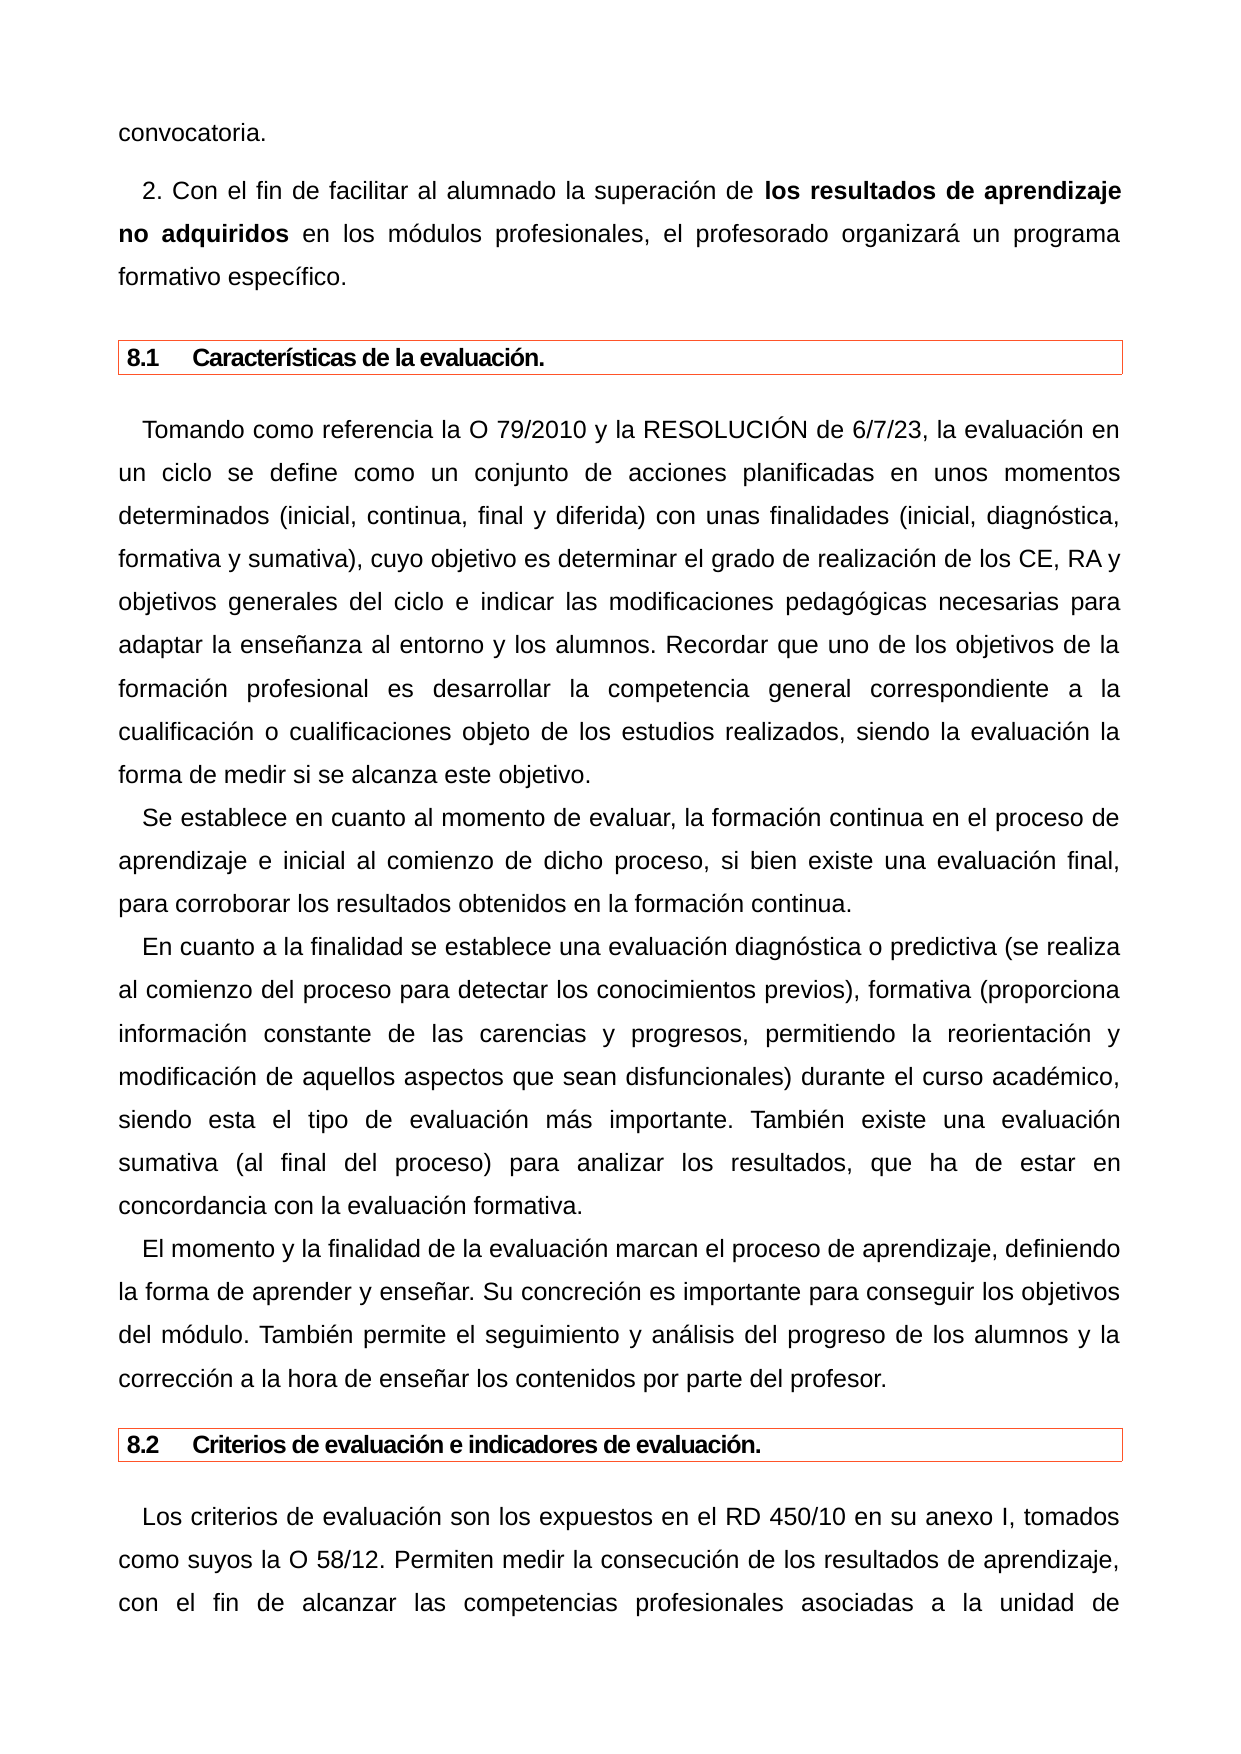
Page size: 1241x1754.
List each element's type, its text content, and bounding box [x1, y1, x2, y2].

text Tomando como referencia la O 79/2010 y la RESOLUCIÓN de 6/7/23, la evaluación en un ciclo se define como un conjunto de acciones planificadas en unos momentos determinados (inicial, continua, final y diferida) con unas finalidades (inicial, diagnóstica, formativa y sumativa), cuyo objetivo es determinar el grado de realización de los CE, RA y objetivos generales del ciclo e indicar las modificaciones pedagógicas necesarias para adaptar la enseñanza al entorno y los alumnos. Recordar que uno de los objetivos de la formación profesional es desarrollar la competencia general correspondiente a la cualificación o cualificaciones objeto de los estudios realizados, siendo la evaluación la forma de medir si se alcanza este objetivo. [118, 415, 1122, 789]
text Se establece en cuanto al momento de evaluar, la formación continua en el proceso de aprendizaje e inicial al comienzo de dicho proceso, si bien existe una evaluación final, para corroborar los resultados obtenidos en la formación continua. [118, 803, 1122, 918]
text El momento y la finalidad de la evaluación marcan el proceso de aprendizaje, definiendo la forma de aprender y enseñar. Su concreción es importante para conseguir los objetivos del módulo. También permite el seguimiento y análisis del progreso de los alumnos y la corrección a la hora de enseñar los contenidos por parte del profesor. [118, 1234, 1122, 1392]
text En cuanto a la finalidad se establece una evaluación diagnóstica o predictiva (se realiza al comienzo del proceso para detectar los conocimientos previos), formativa (proporciona información constante de las carencias y progresos, permitiendo la reorientación y modificación de aquellos aspectos que sean disfuncionales) durante el curso académico, siendo esta el tipo de evaluación más importante. También existe una evaluación sumativa (al final del proceso) para analizar los resultados, que ha de estar en concordancia con la evaluación formativa. [118, 932, 1122, 1220]
text convocatoria. [118, 118, 1122, 147]
subtitle Características de la evaluación. [119, 341, 1122, 374]
text 2. Con el fin de facilitar al alumnado la superación de los resultados de aprendizaje no adquiridos en los módulos profesionales, el profesorado organizará un programa formativo específico. [118, 176, 1122, 291]
text Los criterios de evaluación son los expuestos en el RD 450/10 en su anexo I, tomados como suyos la O 58/12. Permiten medir la consecución de los resultados de aprendizaje, con el fin de alcanzar las competencias profesionales asociadas a la unidad de [118, 1502, 1122, 1617]
subtitle Criterios de evaluación e indicadores de evaluación. [119, 1429, 1122, 1461]
